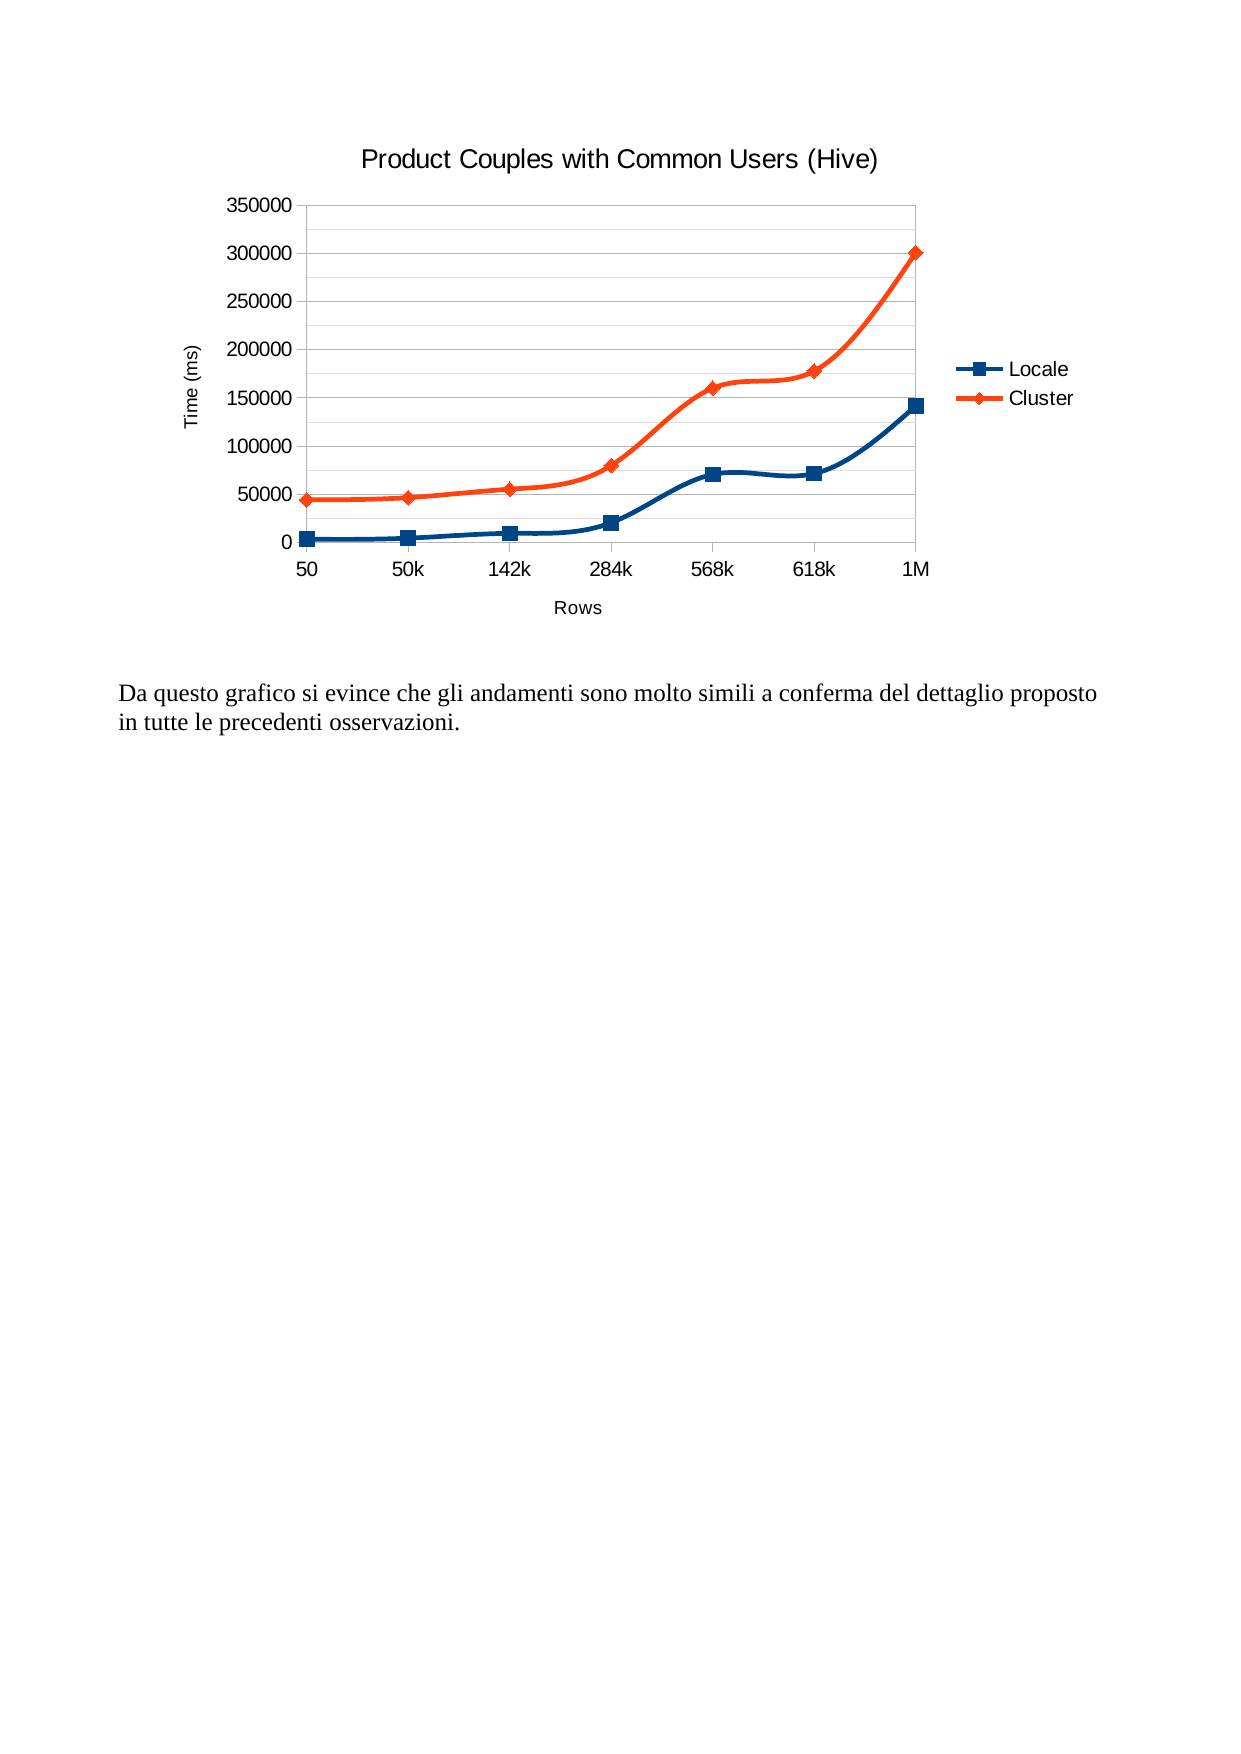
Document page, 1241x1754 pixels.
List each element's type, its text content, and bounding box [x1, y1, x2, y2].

text Da questo grafico si evince che gli andamenti sono molto simili a conferma del dettaglio proposto in tutte le precedenti osservazioni. [118, 678, 1122, 736]
